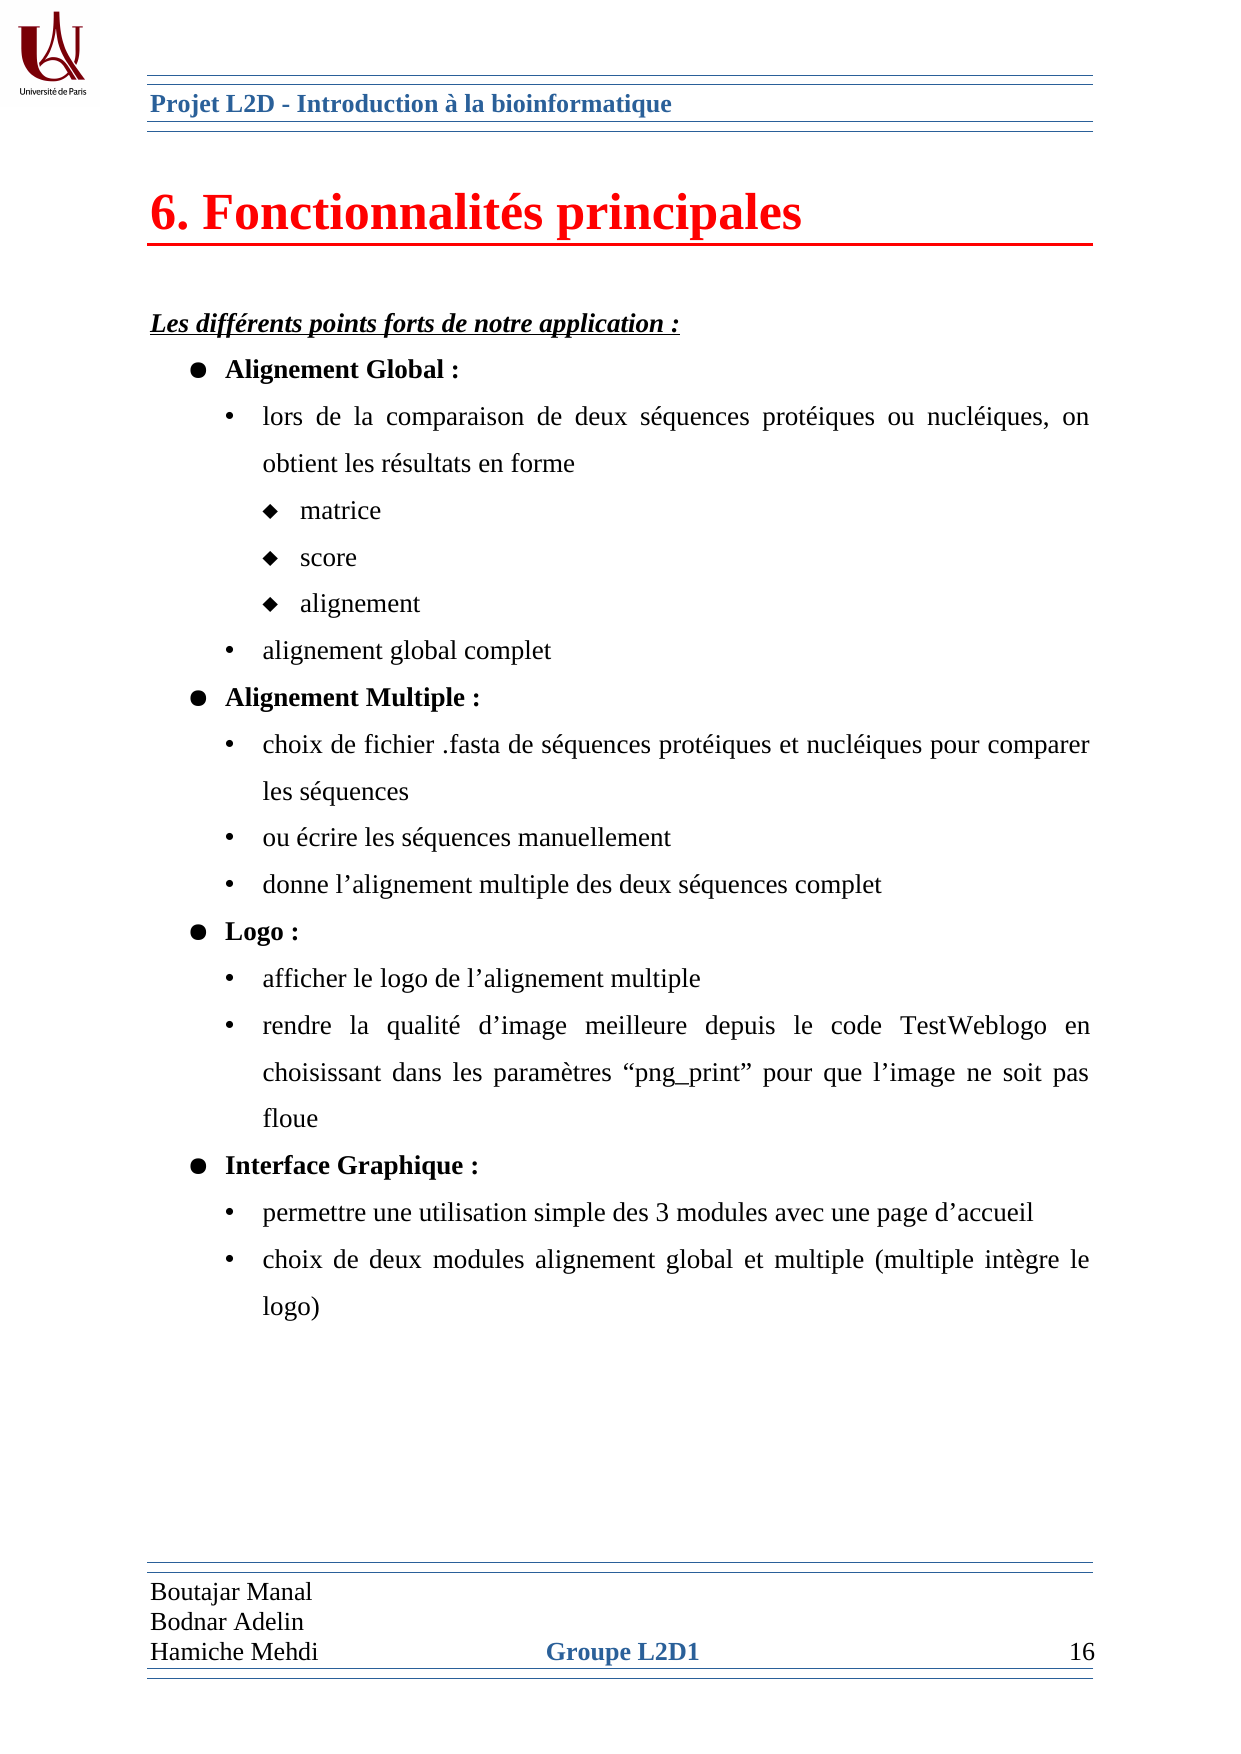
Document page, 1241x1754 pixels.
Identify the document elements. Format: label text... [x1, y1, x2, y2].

list matrice [262, 494, 1090, 525]
picture [0, 0, 101, 107]
list score [262, 541, 1090, 572]
list Alignement Global : [187, 353, 1090, 385]
text Les différents points forts de notre application : [150, 307, 1090, 338]
list ou écrire les séquences manuellement [225, 822, 1090, 853]
list choix de deux modules alignement global et multiple (multiple intègre le logo) [225, 1243, 1090, 1321]
list alignement [262, 587, 1090, 619]
list afficher le logo de l’alignement multiple [225, 962, 1090, 993]
list Logo : [187, 915, 1090, 947]
list choix de fichier .fasta de séquences protéiques et nucléiques pour comparer les séquences [225, 728, 1090, 806]
subtitle 6. Fonctionnalités principales [147, 178, 1093, 243]
list alignement global complet [225, 634, 1090, 666]
list donne l’alignement multiple des deux séquences complet [225, 868, 1090, 900]
list Alignement Multiple : [187, 681, 1090, 712]
list lors de la comparaison de deux séquences protéiques ou nucléiques, on obtient les résultats en forme [225, 400, 1090, 478]
list permettre une utilisation simple des 3 modules avec une page d’accueil [225, 1196, 1090, 1227]
list rendre la qualité d’image meilleure depuis le code TestWeblogo en choisissant dans les paramètres “png_print” pour que l’image ne soit pas floue [225, 1009, 1090, 1134]
list Interface Graphique : [187, 1149, 1090, 1180]
